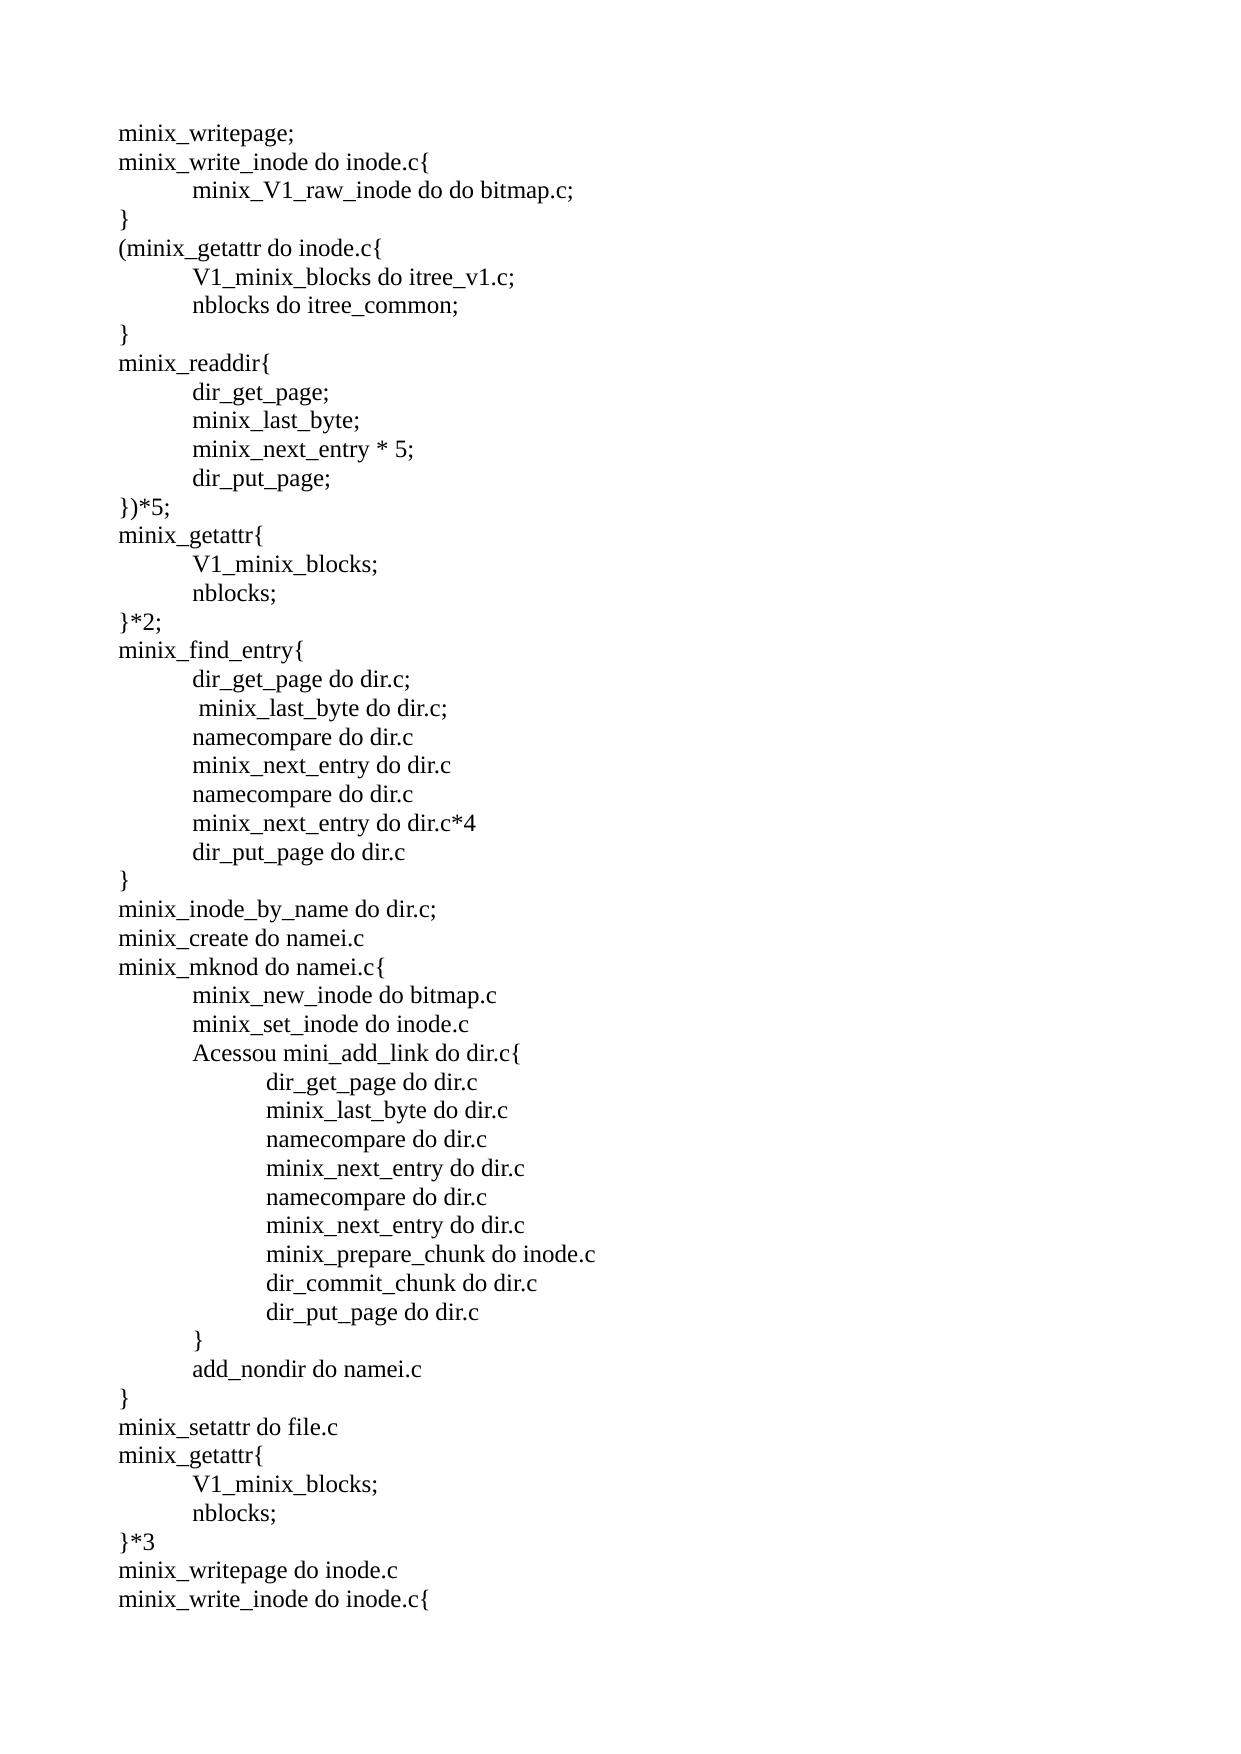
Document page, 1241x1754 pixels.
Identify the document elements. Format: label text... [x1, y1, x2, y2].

text } [118, 866, 1122, 894]
text minix_next_entry do dir.c [118, 1153, 1122, 1182]
text minix_next_entry do dir.c*4 [118, 808, 1122, 837]
text minix_mknod do namei.c{ [118, 952, 1122, 981]
text V1_minix_blocks do itree_v1.c; [118, 262, 1122, 291]
text minix_readdir{ [118, 348, 1122, 377]
text dir_get_page; [118, 377, 1122, 406]
text } [118, 319, 1122, 348]
text (minix_getattr do inode.c{ [118, 233, 1122, 262]
text dir_put_page do dir.c [118, 1297, 1122, 1326]
text namecompare do dir.c [118, 1124, 1122, 1153]
text minix_write_inode do inode.c{ [118, 1584, 1122, 1613]
text nblocks; [118, 578, 1122, 607]
text minix_writepage; [118, 118, 1122, 147]
text nblocks; [118, 1498, 1122, 1527]
text dir_put_page; [118, 463, 1122, 492]
text minix_next_entry * 5; [118, 434, 1122, 463]
text V1_minix_blocks; [118, 549, 1122, 578]
text minix_writepage do inode.c [118, 1556, 1122, 1584]
text namecompare do dir.c [118, 779, 1122, 808]
text Acessou mini_add_link do dir.c{ [118, 1038, 1122, 1067]
text minix_setattr do file.c [118, 1412, 1122, 1441]
text minix_find_entry{ [118, 636, 1122, 664]
text minix_next_entry do dir.c [118, 751, 1122, 779]
text minix_write_inode do inode.c{ [118, 147, 1122, 176]
text }*3 [118, 1527, 1122, 1556]
text })*5; [118, 492, 1122, 521]
text dir_get_page do dir.c; [118, 664, 1122, 693]
text minix_last_byte; [118, 406, 1122, 434]
text minix_V1_raw_inode do do bitmap.c; [118, 176, 1122, 204]
text minix_set_inode do inode.c [118, 1009, 1122, 1038]
text dir_get_page do dir.c [118, 1067, 1122, 1096]
text } [118, 204, 1122, 233]
text } [118, 1326, 1122, 1354]
text minix_create do namei.c [118, 923, 1122, 952]
text add_nondir do namei.c [118, 1354, 1122, 1383]
text minix_last_byte do dir.c; [118, 693, 1122, 722]
text minix_prepare_chunk do inode.c [118, 1239, 1122, 1268]
text minix_inode_by_name do dir.c; [118, 894, 1122, 923]
text namecompare do dir.c [118, 722, 1122, 751]
text minix_new_inode do bitmap.c [118, 981, 1122, 1009]
text minix_next_entry do dir.c [118, 1211, 1122, 1239]
text minix_getattr{ [118, 521, 1122, 549]
text namecompare do dir.c [118, 1182, 1122, 1211]
text dir_commit_chunk do dir.c [118, 1268, 1122, 1297]
text minix_getattr{ [118, 1441, 1122, 1469]
text minix_last_byte do dir.c [118, 1096, 1122, 1124]
text V1_minix_blocks; [118, 1469, 1122, 1498]
text dir_put_page do dir.c [118, 837, 1122, 866]
text }*2; [118, 607, 1122, 636]
text } [118, 1383, 1122, 1412]
text nblocks do itree_common; [118, 291, 1122, 319]
